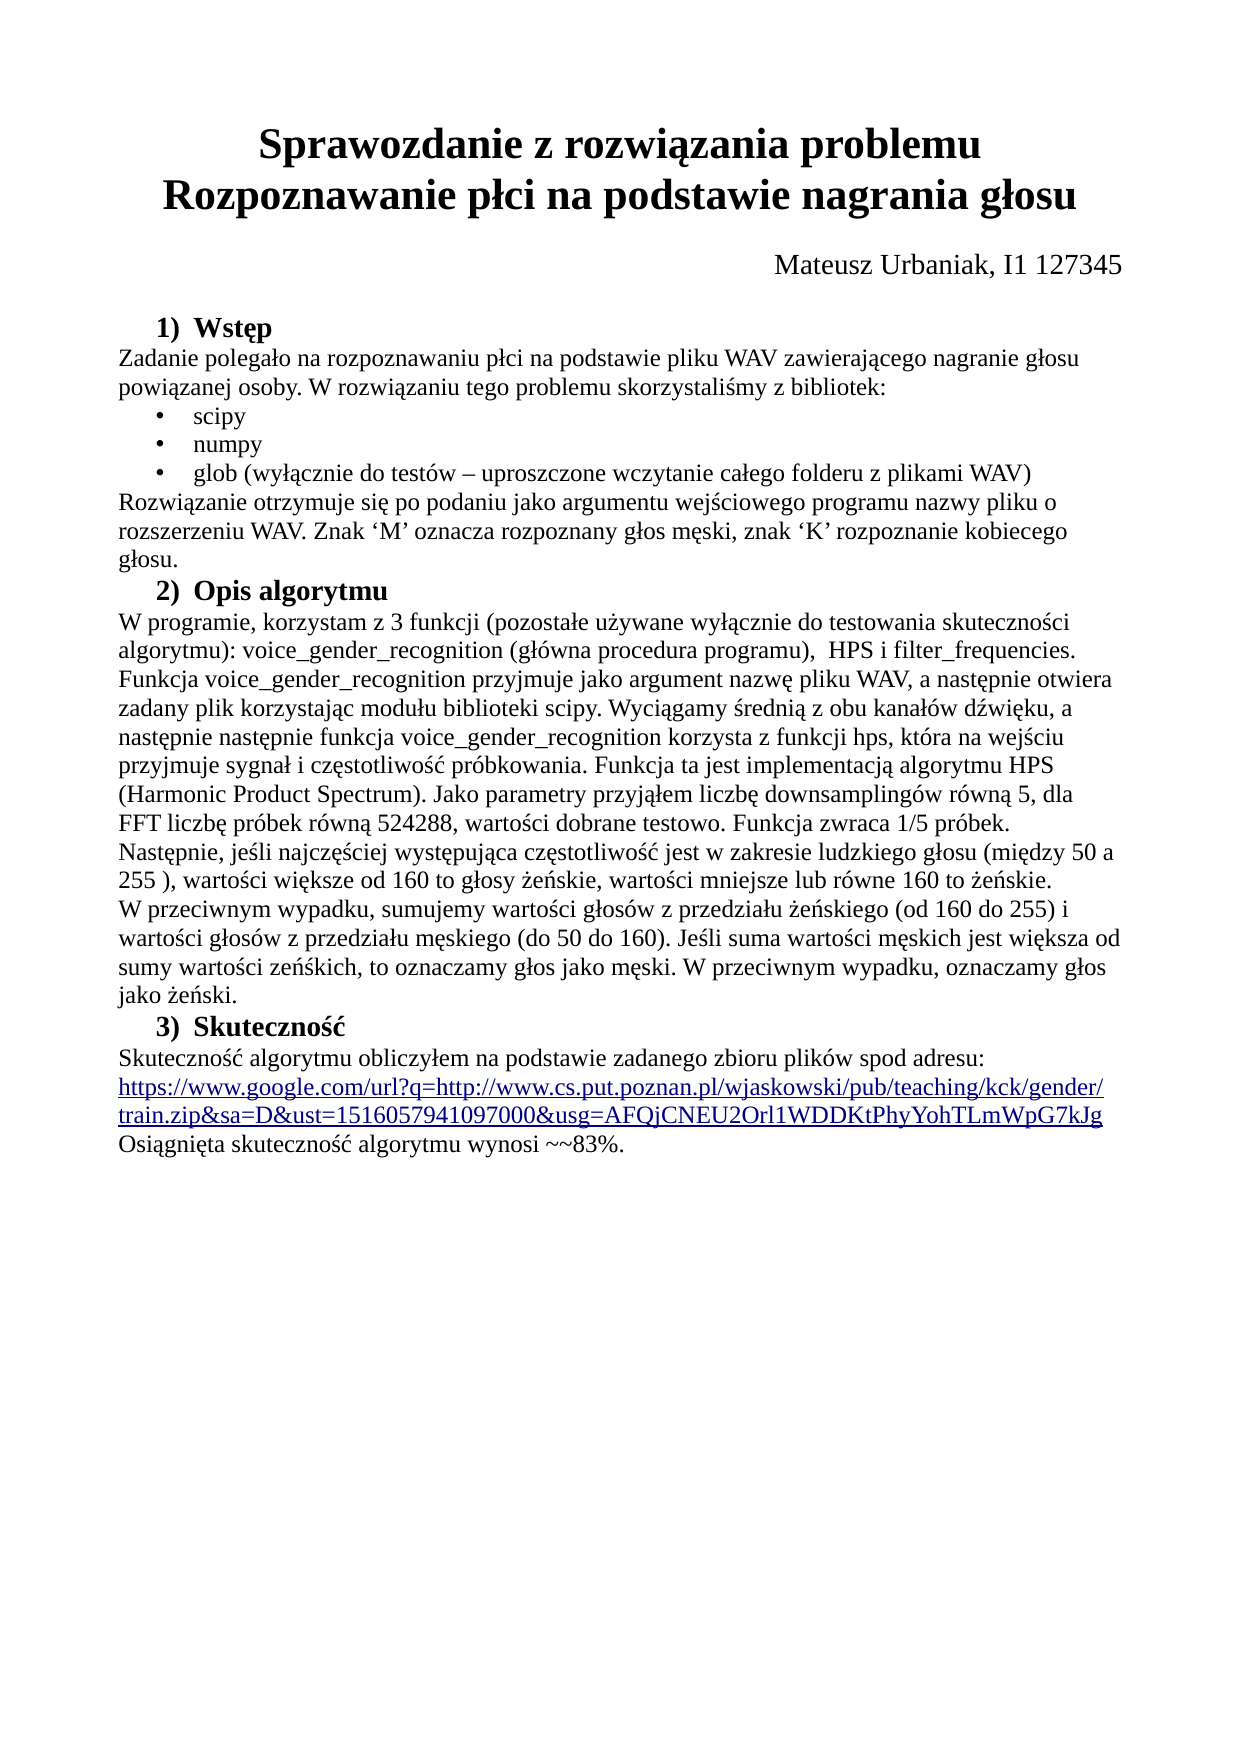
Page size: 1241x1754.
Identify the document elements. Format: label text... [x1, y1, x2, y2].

text Funkcja voice_gender_recognition przyjmuje jako argument nazwę pliku WAV, a następnie otwiera zadany plik korzystając modułu biblioteki scipy. Wyciągamy średnią z obu kanałów dźwięku, a następnie następnie funkcja voice_gender_recognition korzysta z funkcji hps, która na wejściu przyjmuje sygnał i częstotliwość próbkowania. Funkcja ta jest implementacją algorytmu HPS (Harmonic Product Spectrum). Jako parametry przyjąłem liczbę downsamplingów równą 5, dla FFT liczbę próbek równą 524288, wartości dobrane testowo. Funkcja zwraca 1/5 próbek. Następnie, jeśli najczęściej występująca częstotliwość jest w zakresie ludzkiego głosu (między 50 a 255 ), wartości większe od 160 to głosy żeńskie, wartości mniejsze lub równe 160 to żeńskie. [118, 664, 1122, 894]
text W programie, korzystam z 3 funkcji (pozostałe używane wyłącznie do testowania skuteczności algorytmu): voice_gender_recognition (główna procedura programu), HPS i filter_frequencies. [118, 607, 1122, 664]
list numpy [156, 429, 1122, 458]
list Opis algorytmu [156, 573, 1122, 607]
text Skuteczność algorytmu obliczyłem na podstawie zadanego zbioru plików spod adresu: https://www.google.com/url?q=http://www.cs.put.poznan.pl/wjaskowski/pub/teaching/kck/gender/train.zip&sa=D&ust=1516057941097000&usg=AFQjCNEU2Orl1WDDKtPhyYohTLmWpG7kJg Osiągnięta skuteczność algorytmu wynosi ~~83%. [118, 1043, 1122, 1158]
list Wstęp [156, 310, 1122, 343]
text Sprawozdanie z rozwiązania problemu Rozpoznawanie płci na podstawie nagrania głosu [118, 118, 1122, 219]
text Mateusz Urbaniak, I1 127345 [118, 247, 1122, 281]
list Skuteczność [156, 1009, 1122, 1043]
list scipy [156, 401, 1122, 429]
list glob (wyłącznie do testów – uproszczone wczytanie całego folderu z plikami WAV) [156, 458, 1122, 487]
text Zadanie polegało na rozpoznawaniu płci na podstawie pliku WAV zawierającego nagranie głosu powiązanej osoby. W rozwiązaniu tego problemu skorzystaliśmy z bibliotek: [118, 343, 1122, 401]
text W przeciwnym wypadku, sumujemy wartości głosów z przedziału żeńskiego (od 160 do 255) i wartości głosów z przedziału męskiego (do 50 do 160). Jeśli suma wartości męskich jest większa od sumy wartości zeńśkich, to oznaczamy głos jako męski. W przeciwnym wypadku, oznaczamy głos jako żeński. [118, 894, 1122, 1009]
text Rozwiązanie otrzymuje się po podaniu jako argumentu wejściowego programu nazwy pliku o rozszerzeniu WAV. Znak ‘M’ oznacza rozpoznany głos męski, znak ‘K’ rozpoznanie kobiecego głosu. [118, 487, 1122, 573]
